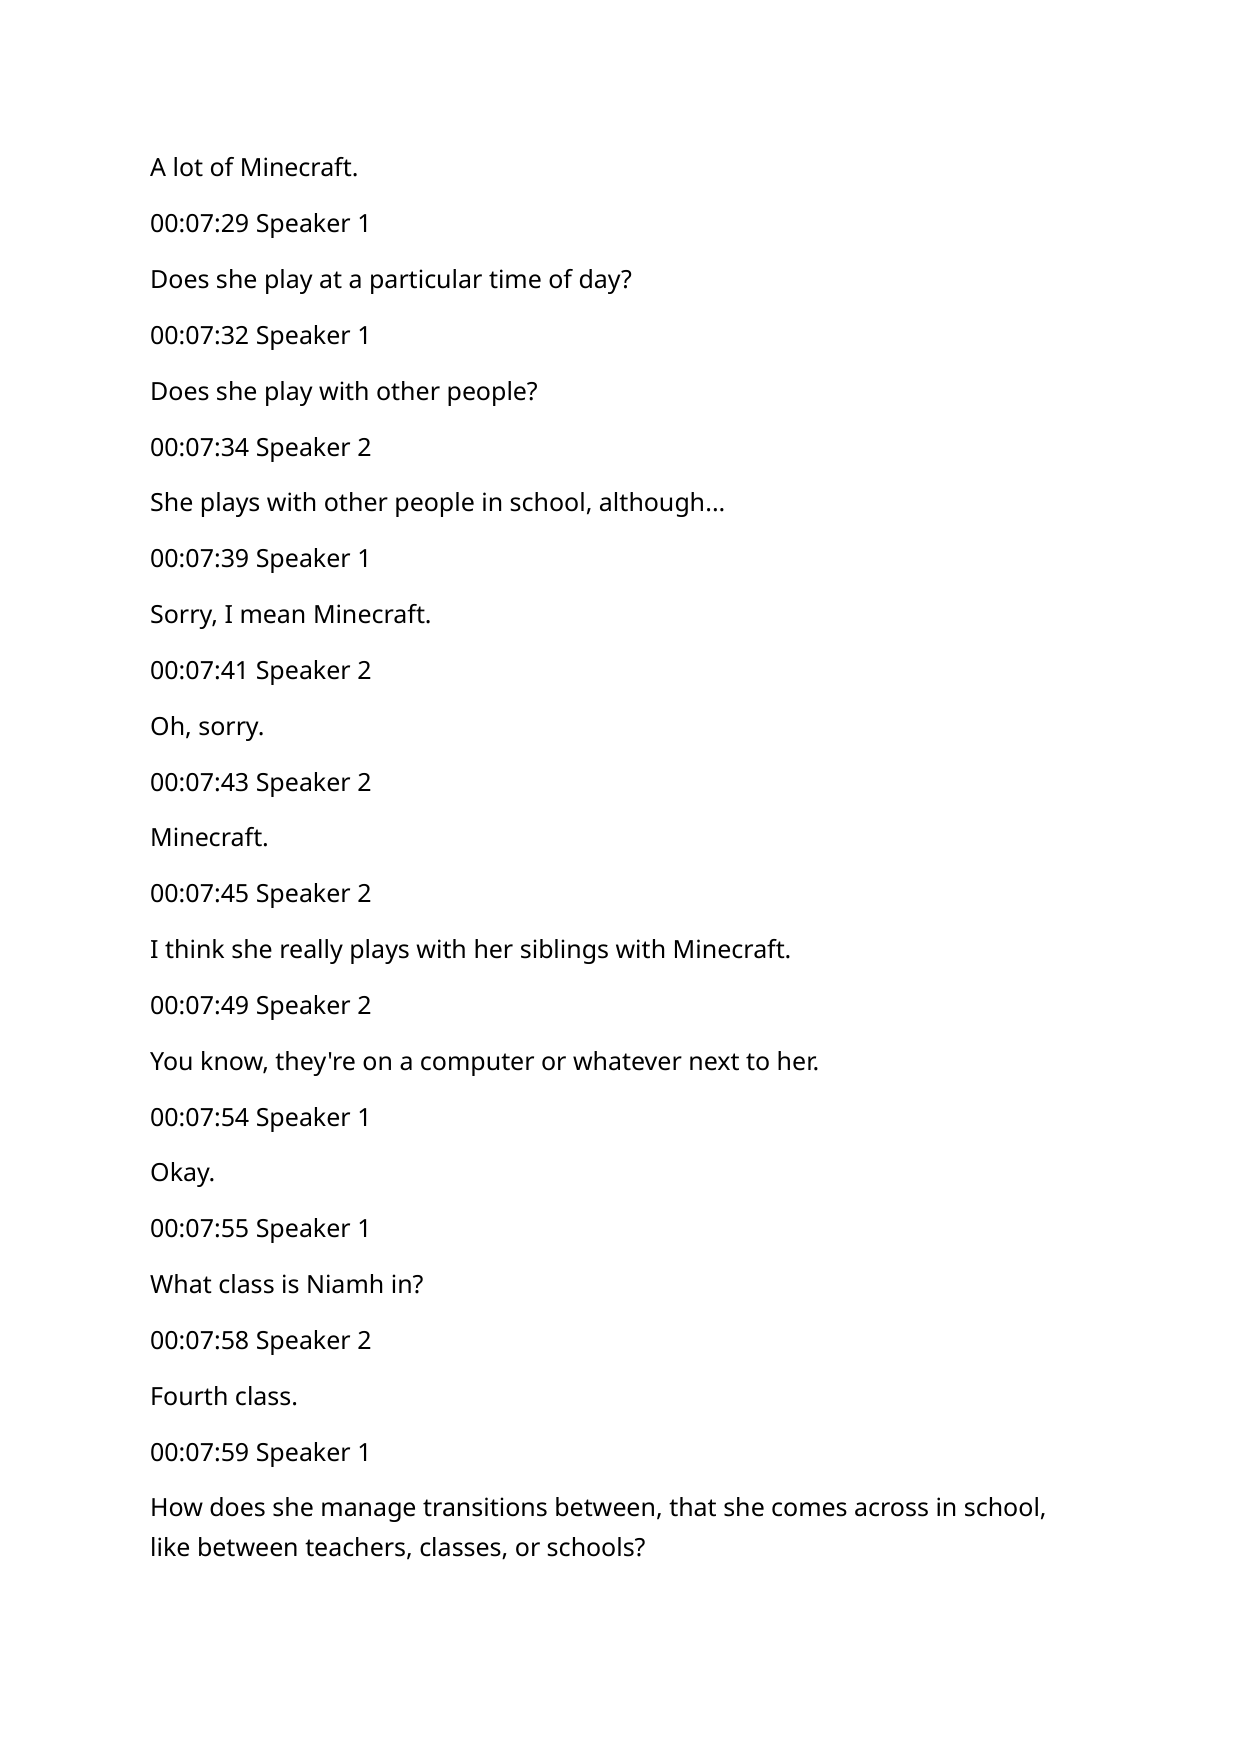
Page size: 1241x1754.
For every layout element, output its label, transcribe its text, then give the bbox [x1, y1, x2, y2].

text 00:07:29 Speaker 1 [150, 206, 1090, 240]
text 00:07:54 Speaker 1 [150, 1099, 1090, 1133]
text Okay. [150, 1155, 1090, 1189]
text What class is Niamh in? [150, 1267, 1090, 1301]
text How does she manage transitions between, that she comes across in school, like between teachers, classes, or schools? [150, 1490, 1090, 1563]
text 00:07:59 Speaker 1 [150, 1434, 1090, 1468]
text 00:07:49 Speaker 2 [150, 987, 1090, 1022]
text 00:07:43 Speaker 2 [150, 764, 1090, 798]
text You know, they're on a computer or whatever next to her. [150, 1043, 1090, 1077]
text 00:07:41 Speaker 2 [150, 652, 1090, 687]
text 00:07:34 Speaker 2 [150, 429, 1090, 463]
text A lot of Minecraft. [150, 150, 1090, 184]
text Minecraft. [150, 820, 1090, 854]
text 00:07:58 Speaker 2 [150, 1322, 1090, 1357]
text 00:07:55 Speaker 1 [150, 1211, 1090, 1245]
text 00:07:32 Speaker 1 [150, 317, 1090, 352]
text Fourth class. [150, 1378, 1090, 1412]
text Does she play at a particular time of day? [150, 262, 1090, 296]
text Oh, sorry. [150, 708, 1090, 742]
text I think she really plays with her siblings with Minecraft. [150, 932, 1090, 966]
text Does she play with other people? [150, 373, 1090, 407]
text Sorry, I mean Minecraft. [150, 597, 1090, 631]
text She plays with other people in school, although... [150, 485, 1090, 519]
text 00:07:45 Speaker 2 [150, 876, 1090, 910]
text 00:07:39 Speaker 1 [150, 541, 1090, 575]
